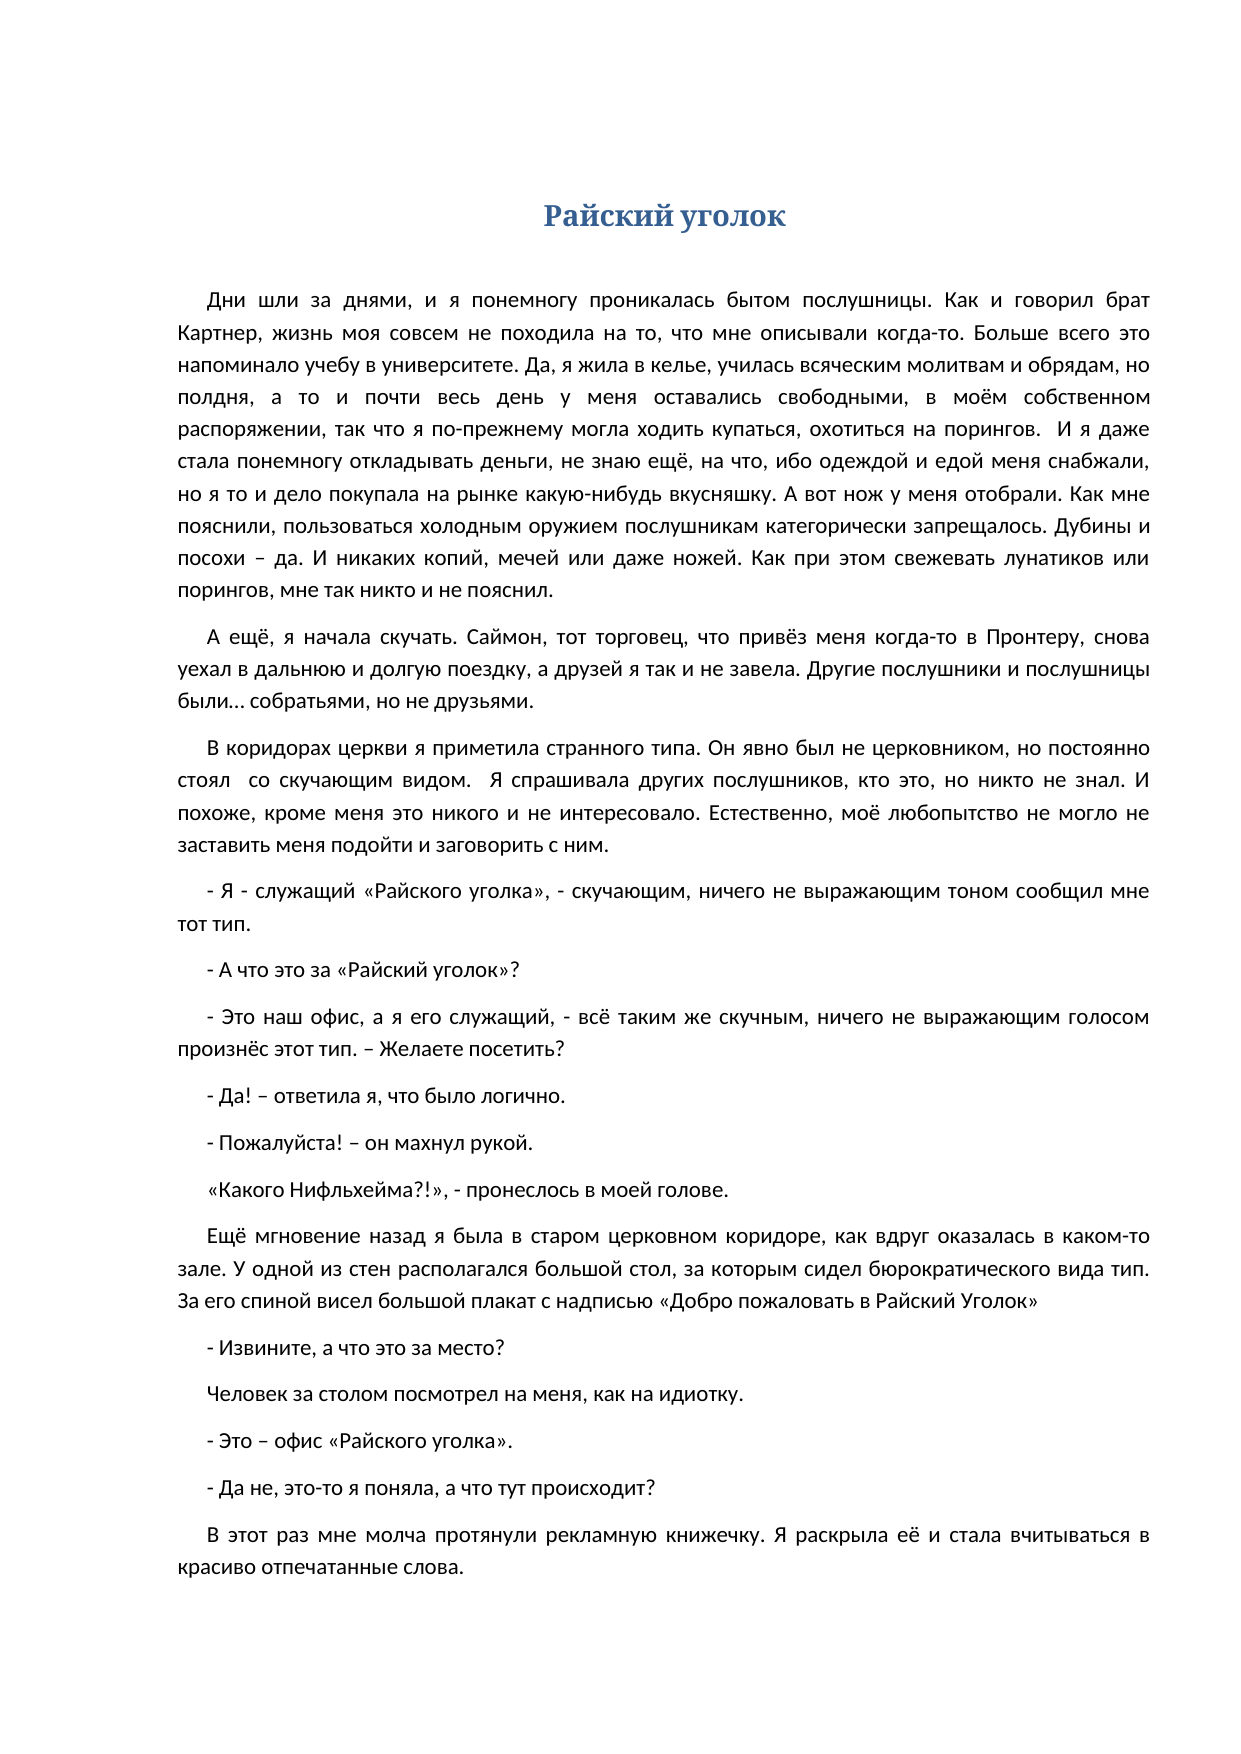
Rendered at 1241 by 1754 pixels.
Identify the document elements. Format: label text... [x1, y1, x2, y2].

text - Это – офис «Райского уголка». [177, 1426, 1152, 1454]
text - Да не, это-то я поняла, а что тут происходит? [177, 1473, 1152, 1501]
text - А что это за «Райский уголок»? [177, 956, 1152, 983]
text Ещё мгновение назад я была в старом церковном коридоре, как вдруг оказалась в каком-то зале. У одной из стен располагался большой стол, за которым сидел бюрократического вида тип. За его спиной висел большой плакат с надписью «Добро пожаловать в Райский Уголок» [177, 1222, 1152, 1314]
text А ещё, я начала скучать. Саймон, тот торговец, что привёз меня когда-то в Пронтеру, снова уехал в дальнюю и долгую поездку, а друзей я так и не завела. Другие послушники и послушницы были… собратьями, но не друзьями. [177, 622, 1152, 714]
text - Да! – ответила я, что было логично. [177, 1081, 1152, 1109]
text - Это наш офис, а я его служащий, - всё таким же скучным, ничего не выражающим голосом произнёс этот тип. – Желаете посетить? [177, 1002, 1152, 1062]
text Дни шли за днями, и я понемногу проникалась бытом послушницы. Как и говорил брат Картнер, жизнь моя совсем не походила на то, что мне описывали когда-то. Больше всего это напоминало учебу в университете. Да, я жила в келье, училась всяческим молитвам и обрядам, но полдня, а то и почти весь день у меня оставались свободными, в моём собственном распоряжении, так что я по-прежнему могла ходить купаться, охотиться на порингов. И я даже стала понемногу откладывать деньги, не знаю ещё, на что, ибо одеждой и едой меня снабжали, но я то и дело покупала на рынке какую-нибудь вкусняшку. А вот нож у меня отобрали. Как мне пояснили, пользоваться холодным оружием послушникам категорически запрещалось. Дубины и посохи – да. И никаких копий, мечей или даже ножей. Как при этом свежевать лунатиков или порингов, мне так никто и не пояснил. [177, 286, 1152, 603]
text - Я - служащий «Райского уголка», - скучающим, ничего не выражающим тоном сообщил мне тот тип. [177, 877, 1152, 937]
text - Пожалуйста! – он махнул рукой. [177, 1128, 1152, 1156]
subtitle Райский уголок [177, 200, 1152, 234]
text - Извините, а что это за место? [177, 1333, 1152, 1361]
text «Какого Нифльхейма?!», - пронеслось в моей голове. [177, 1175, 1152, 1203]
text Человек за столом посмотрел на меня, как на идиотку. [177, 1379, 1152, 1407]
text В коридорах церкви я приметила странного типа. Он явно был не церковником, но постоянно стоял со скучающим видом. Я спрашивала других послушников, кто это, но никто не знал. И похоже, кроме меня это никого и не интересовало. Естественно, моё любопытство не могло не заставить меня подойти и заговорить с ним. [177, 733, 1152, 858]
text В этот раз мне молча протянули рекламную книжечку. Я раскрыла её и стала вчитываться в красиво отпечатанные слова. [177, 1520, 1152, 1580]
